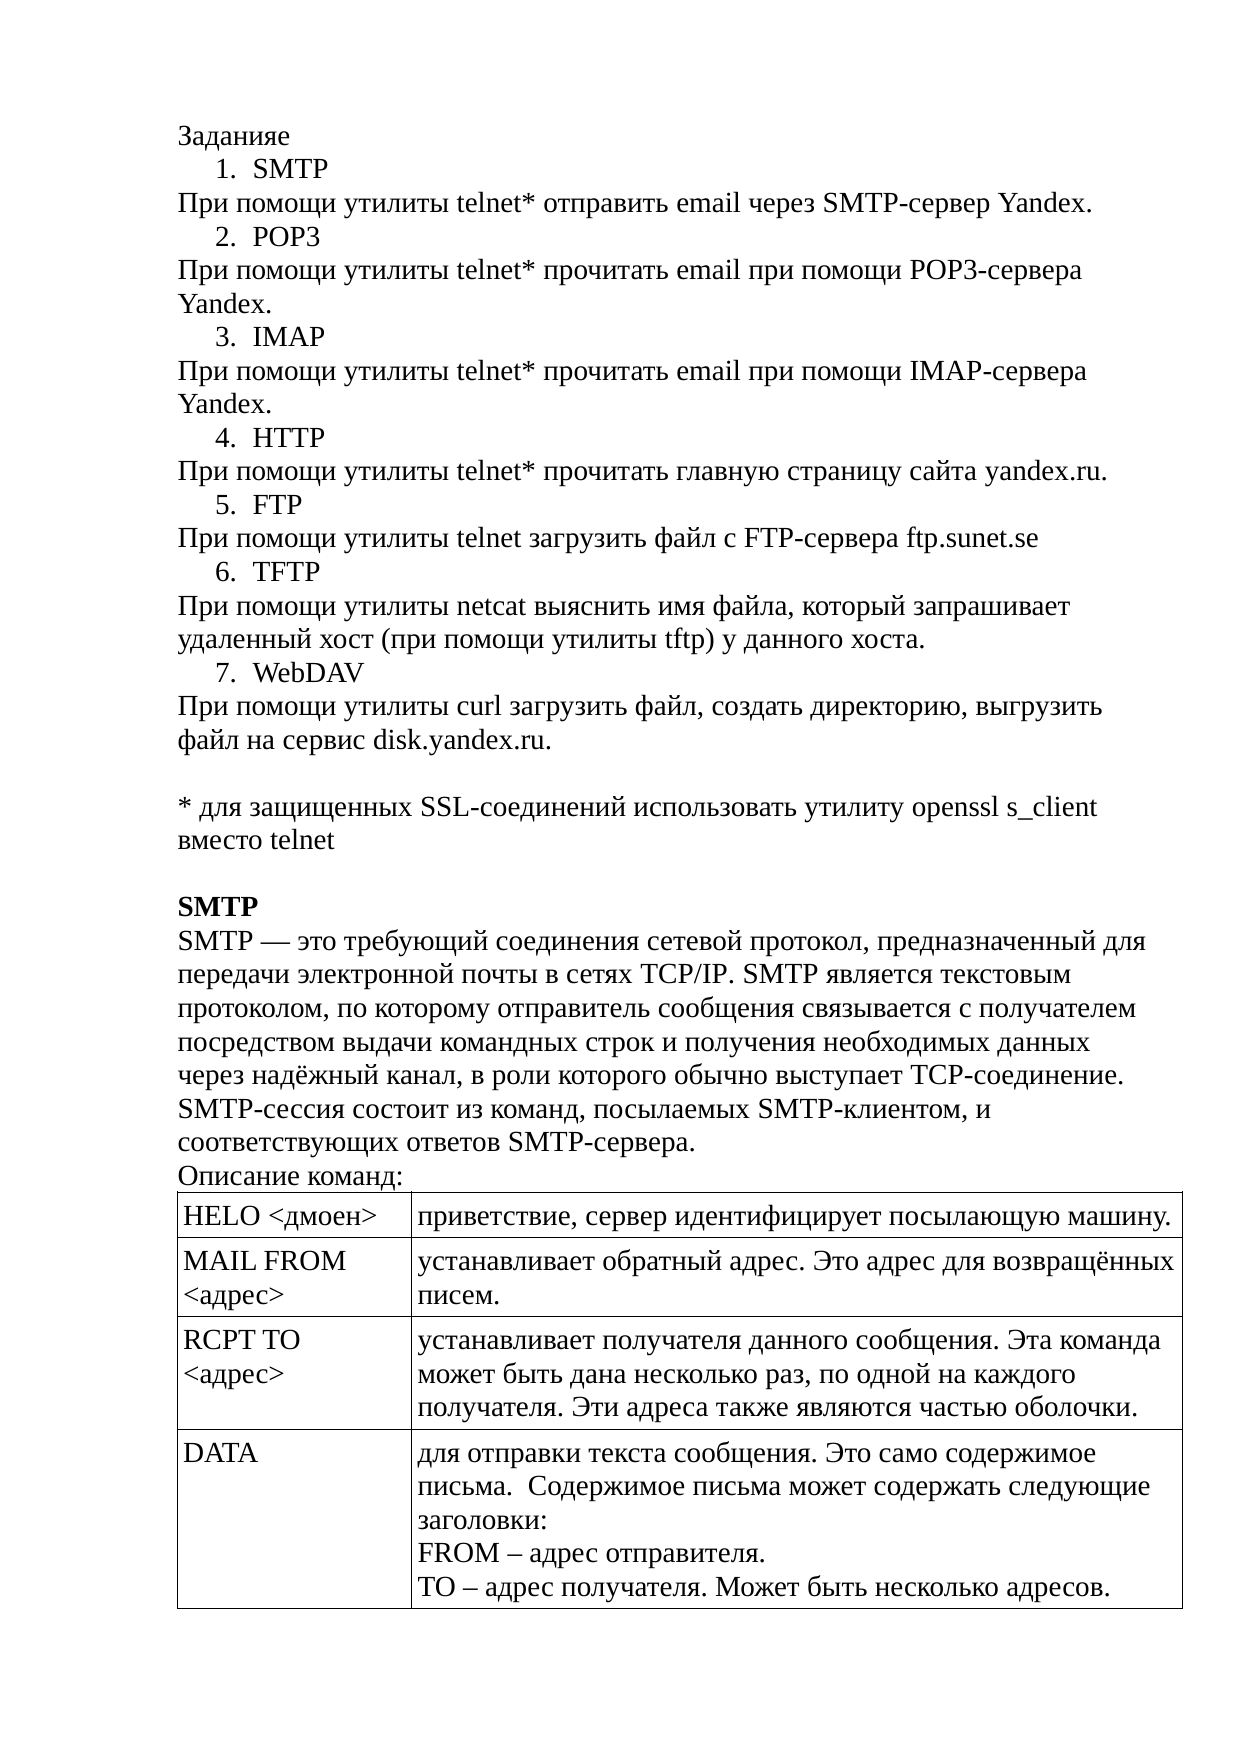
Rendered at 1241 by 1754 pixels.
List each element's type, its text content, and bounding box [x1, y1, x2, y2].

text При помощи утилиты curl загрузить файл, создать директорию, выгрузить файл на сервис disk.yandex.ru. [177, 688, 1152, 755]
text SMTP — это требующий соединения сетевой протокол, предназначенный для передачи электронной почты в сетях TCP/IP. SMTP является текстовым протоколом, по которому отправитель сообщения связывается с получателем посредством выдачи командных строк и получения необходимых данных через надёжный канал, в роли которого обычно выступает TCP-соединение. SMTP-сессия состоит из команд, посылаемых SMTP-клиентом, и соответствующих ответов SMTP-сервера. [177, 923, 1152, 1158]
text * для защищенных SSL-соединений использовать утилиту openssl s_client вместо telnet [177, 789, 1152, 856]
table_cell устанавливает обратный адрес. Это адрес для возвращённых писем. [412, 1238, 1182, 1316]
list HTTP [215, 420, 1152, 453]
text При помощи утилиты telnet* прочитать email при помощи POP3-сервера Yandex. [177, 252, 1152, 319]
list IMAP [215, 319, 1152, 353]
table_cell устанавливает получателя данного сообщения. Эта команда может быть дана несколько раз, по одной на каждого получателя. Эти адреса также являются частью оболочки. [412, 1317, 1182, 1429]
list FTP [215, 487, 1152, 521]
table_cell MAIL FROM <адрес> [178, 1238, 411, 1316]
text При помощи утилиты telnet* прочитать email при помощи IMAP-сервера Yandex. [177, 353, 1152, 420]
table_cell для отправки текста сообщения. Это само содержимое письма. Содержимое письма может содержать следующие заголовки: FROM – адрес отправителя. TO – адрес получателя. Может быть несколько адресов. [412, 1430, 1182, 1608]
text При помощи утилиты telnet* отправить email через SMTP-сервер Yandex. [177, 185, 1152, 219]
list SMTP [215, 152, 1152, 185]
table_header HELO <дмоен> [178, 1193, 411, 1237]
text При помощи утилиты telnet загрузить файл с FTP-сервера ftp.sunet.se [177, 521, 1152, 554]
text Заданияе [177, 118, 1152, 152]
list TFTP [215, 554, 1152, 588]
table_header приветствие, сервер идентифицирует посылающую машину. [412, 1193, 1182, 1237]
list WebDAV [215, 655, 1152, 688]
text При помощи утилиты telnet* прочитать главную страницу сайта yandex.ru. [177, 453, 1152, 487]
list POP3 [215, 219, 1152, 252]
table_cell RCPT TO <адрес> [178, 1317, 411, 1429]
text SMTP [177, 889, 1152, 923]
text При помощи утилиты netcat выяснить имя файла, который запрашивает удаленный хост (при помощи утилиты tftp) у данного хоста. [177, 588, 1152, 655]
table_cell DATA [178, 1430, 411, 1608]
text Описание команд: [177, 1158, 1152, 1191]
